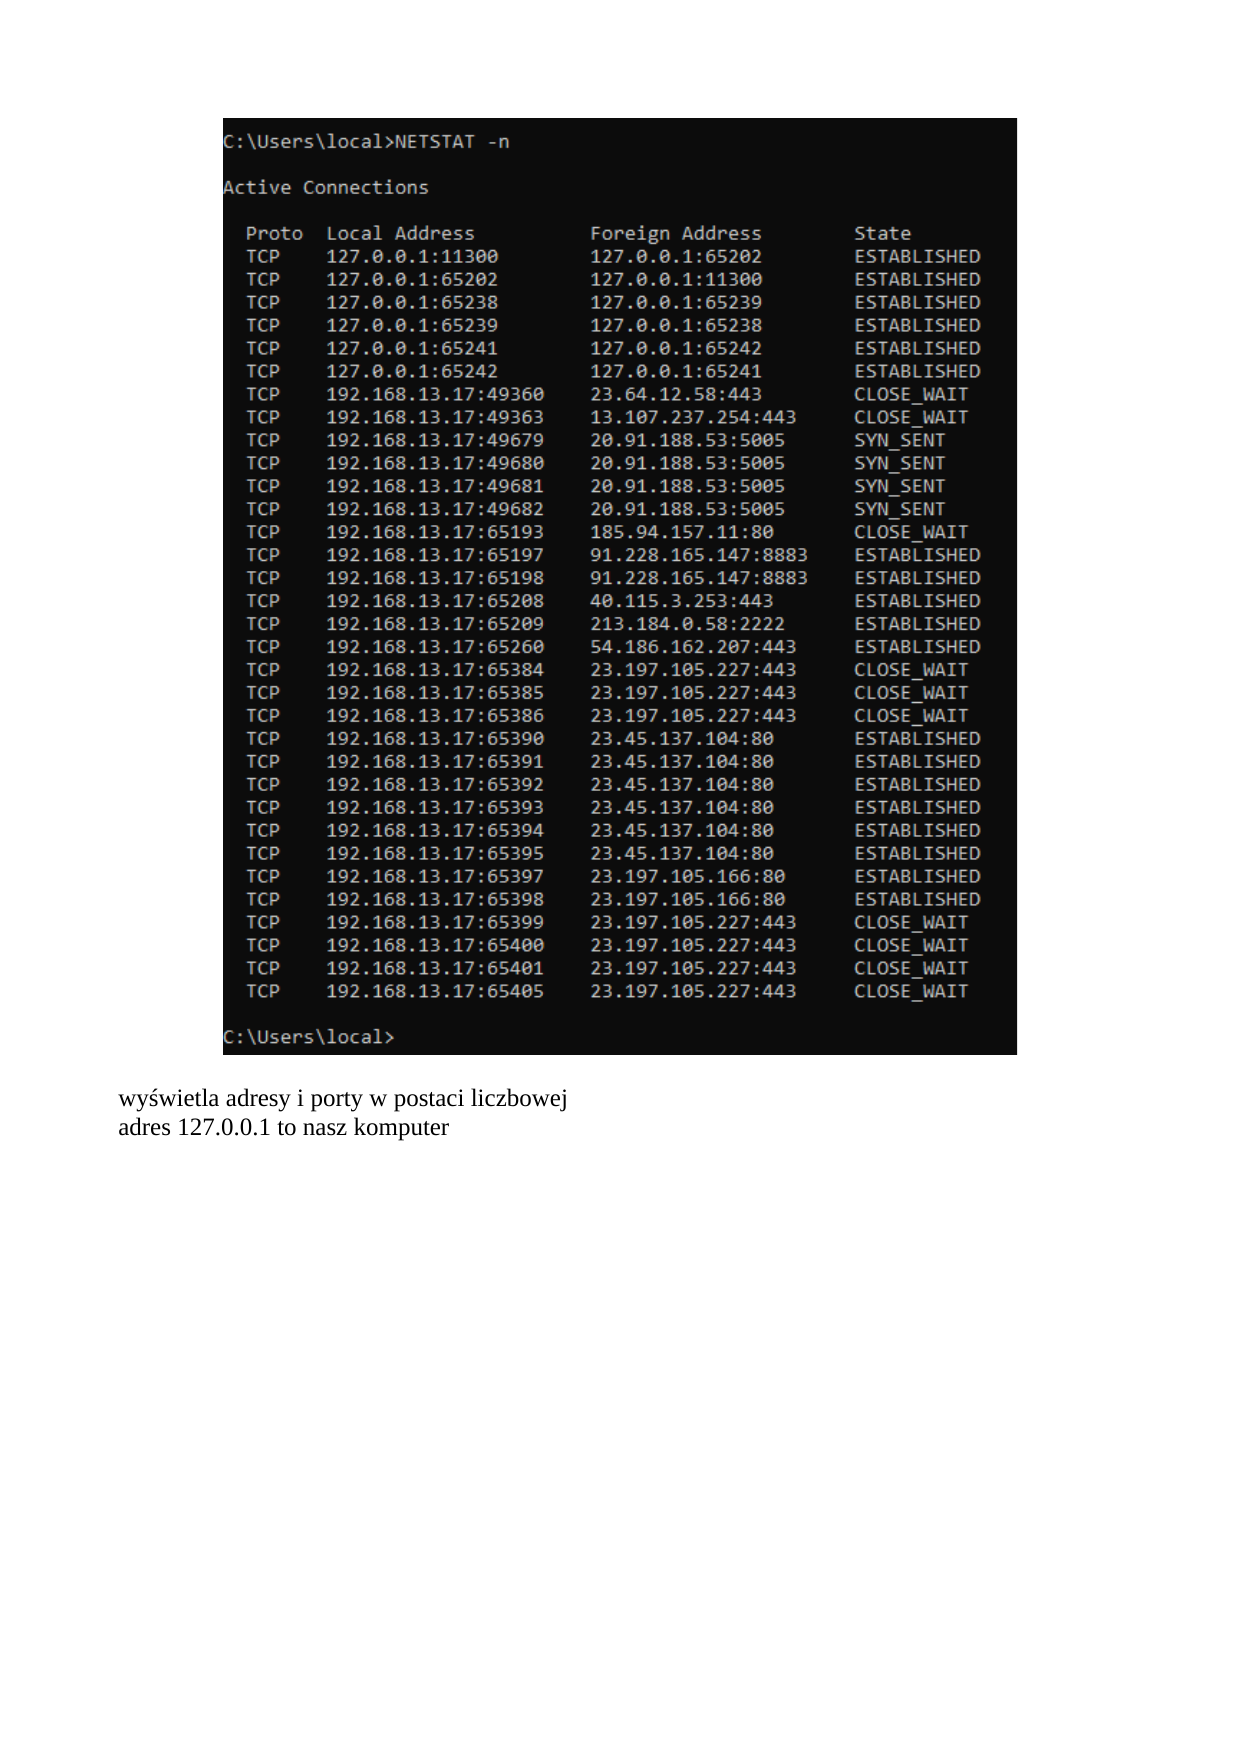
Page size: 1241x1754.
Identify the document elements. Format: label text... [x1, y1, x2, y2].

text adres 127.0.0.1 to nasz komputer [118, 1112, 1122, 1140]
text wyświetla adresy i porty w postaci liczbowej [118, 1083, 1122, 1112]
picture [223, 118, 1018, 1055]
